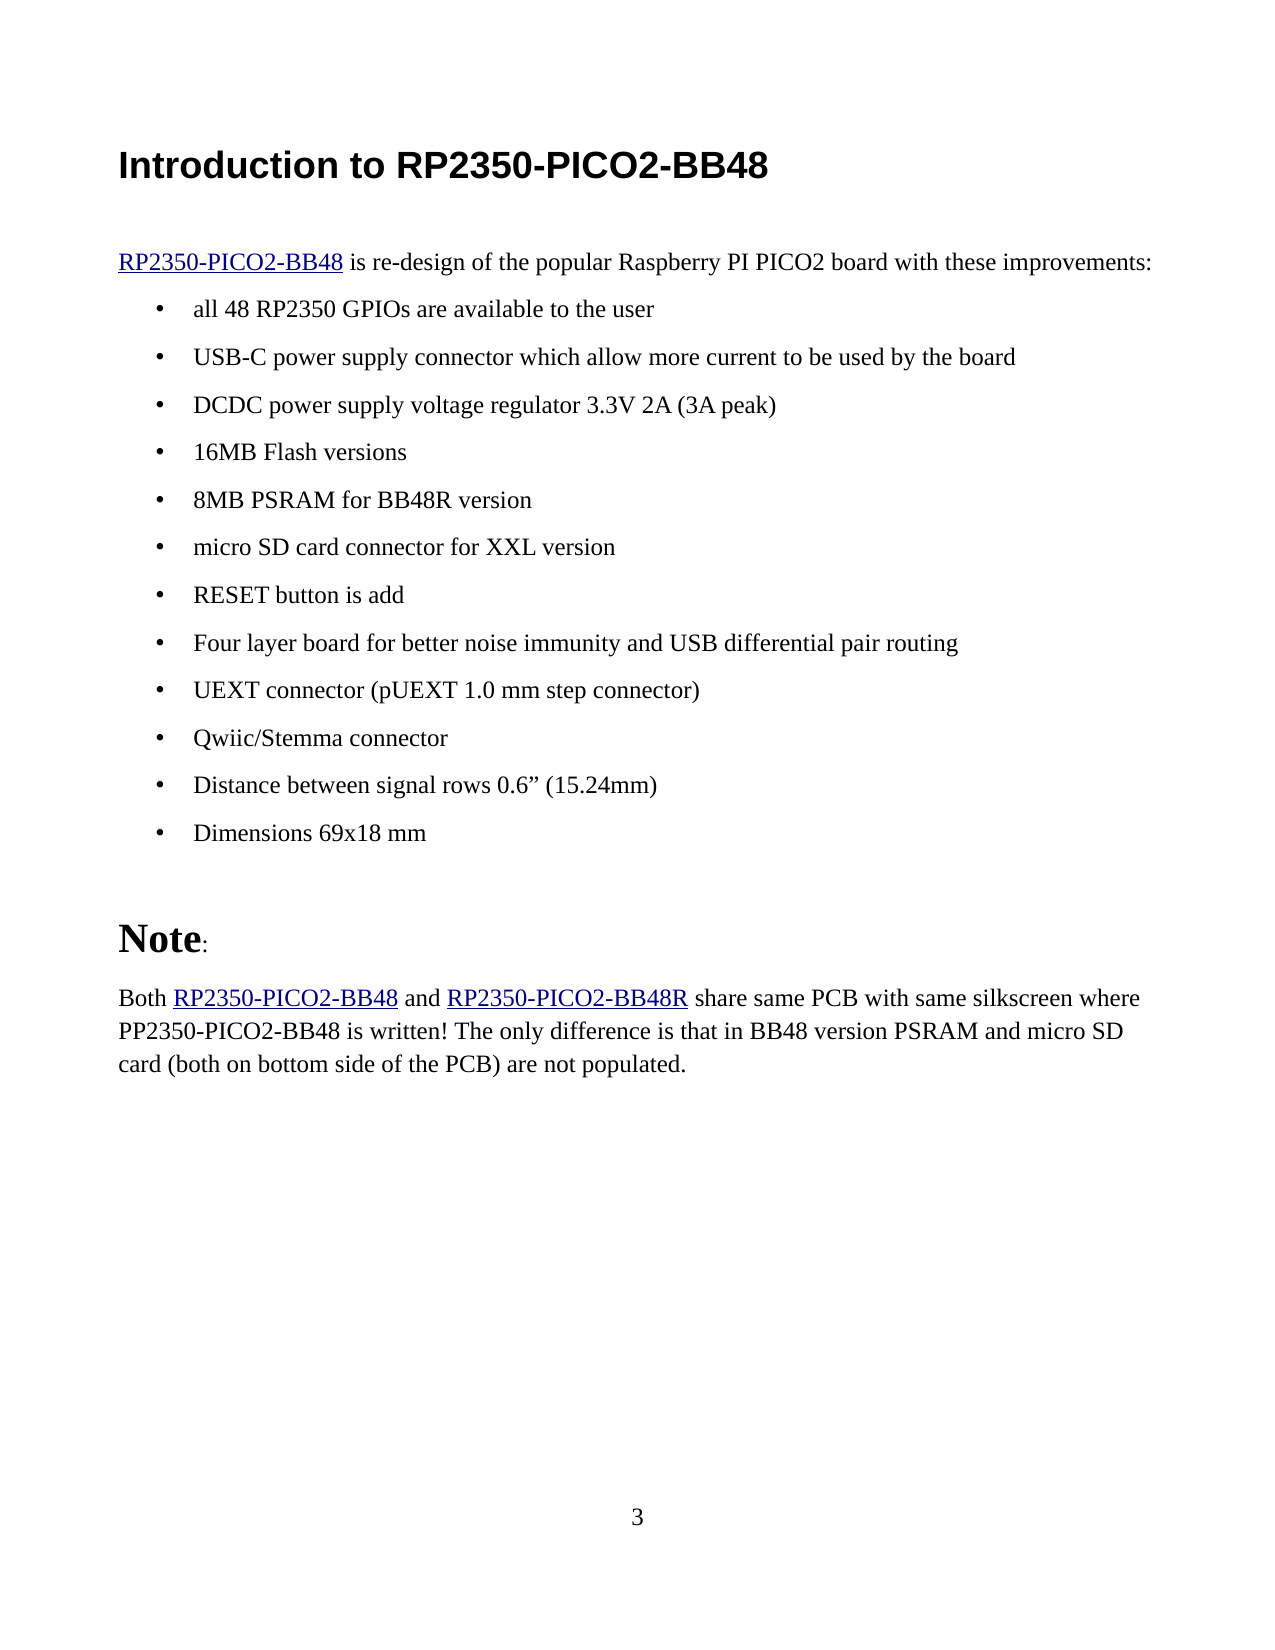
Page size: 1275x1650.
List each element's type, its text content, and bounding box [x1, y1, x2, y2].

list micro SD card connector for XXL version [156, 532, 1157, 561]
list Qwiic/Stemma connector [156, 723, 1157, 752]
text RP2350-PICO2-BB48 is re-design of the popular Raspberry PI PICO2 board with these improvements: [118, 247, 1157, 276]
text Note: [118, 913, 1157, 961]
list all 48 RP2350 GPIOs are available to the user [156, 294, 1157, 323]
list 8MB PSRAM for BB48R version [156, 485, 1157, 514]
list Distance between signal rows 0.6” (15.24mm) [156, 771, 1157, 799]
subtitle Introduction to RP2350-PICO2-BB48 [118, 143, 1157, 187]
list Four layer board for better noise immunity and USB differential pair routing [156, 628, 1157, 656]
list RESET button is add [156, 580, 1157, 609]
list 16MB Flash versions [156, 437, 1157, 466]
list Dimensions 69x18 mm [156, 818, 1157, 847]
list DCDC power supply voltage regulator 3.3V 2A (3A peak) [156, 390, 1157, 418]
text Both RP2350-PICO2-BB48 and RP2350-PICO2-BB48R share same PCB with same silkscreen where PP2350-PICO2-BB48 is written! The only difference is that in BB48 version PSRAM and micro SD card (both on bottom side of the PCB) are not populated. [118, 983, 1157, 1078]
list UEXT connector (pUEXT 1.0 mm step connector) [156, 675, 1157, 704]
list USB-C power supply connector which allow more current to be used by the board [156, 342, 1157, 371]
